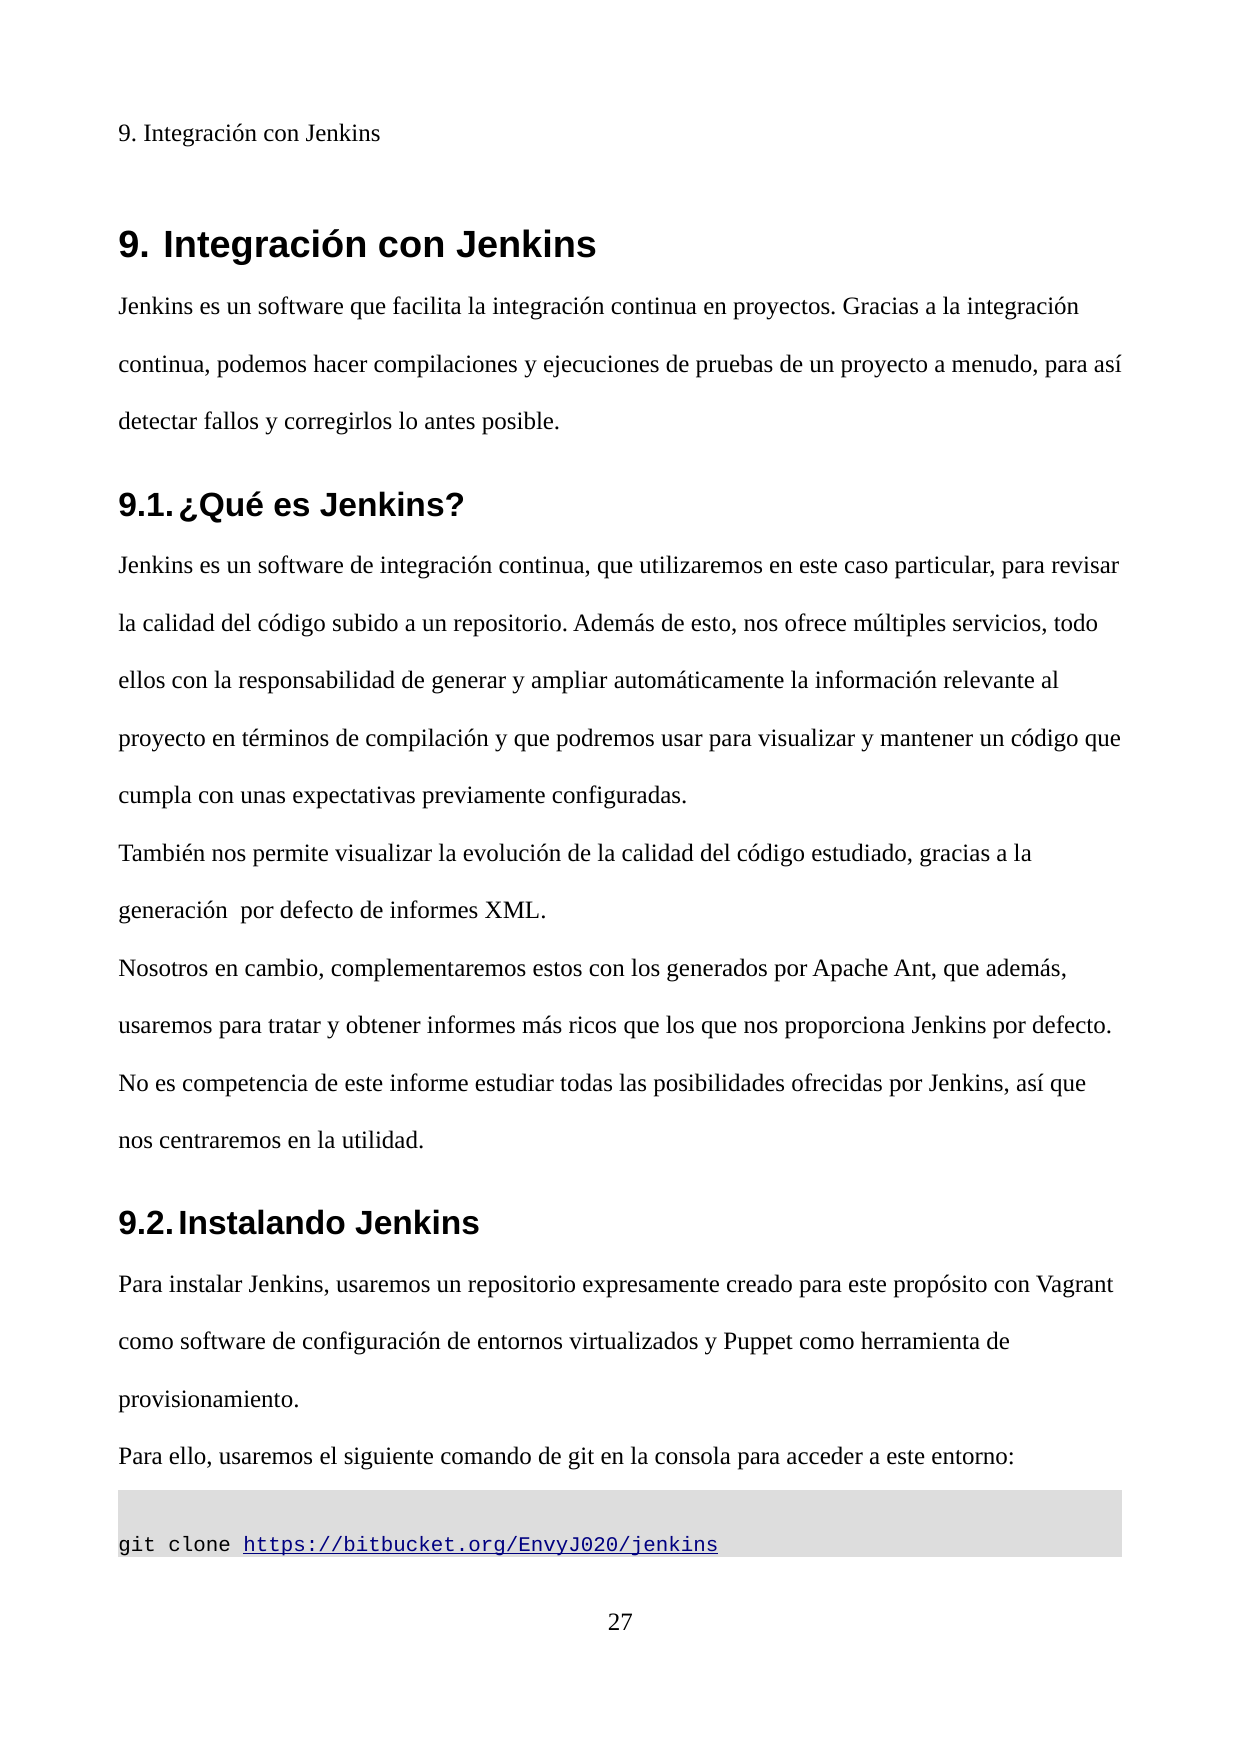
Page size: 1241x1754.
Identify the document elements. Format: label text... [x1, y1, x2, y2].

text Para instalar Jenkins, usaremos un repositorio expresamente creado para este propósito con Vagrant como software de configuración de entornos virtualizados y Puppet como herramienta de provisionamiento. [118, 1254, 1122, 1413]
subtitle ¿Qué es Jenkins? [118, 476, 1122, 523]
text Para ello, usaremos el siguiente comando de git en la consola para acceder a este entorno: [118, 1433, 1122, 1470]
text Jenkins es un software que facilita la integración continua en proyectos. Gracias a la integración continua, podemos hacer compilaciones y ejecuciones de pruebas de un proyecto a menudo, para así detectar fallos y corregirlos lo antes posible. [118, 278, 1122, 435]
text También nos permite visualizar la evolución de la calidad del código estudiado, gracias a la generación por defecto de informes XML. [118, 829, 1122, 924]
subtitle Integración con Jenkins [118, 201, 1122, 265]
text Jenkins es un software de integración continua, que utilizaremos en este caso particular, para revisar la calidad del código subido a un repositorio. Además de esto, nos ofrece múltiples servicios, todo ellos con la responsabilidad de generar y ampliar automáticamente la información relevante al proyecto en términos de compilación y que podremos usar para visualizar y mantener un código que cumpla con unas expectativas previamente configuradas. [118, 536, 1122, 809]
text No es competencia de este informe estudiar todas las posibilidades ofrecidas por Jenkins, así que nos centraremos en la utilidad. [118, 1059, 1122, 1154]
subtitle Instalando Jenkins [118, 1195, 1122, 1242]
text Nosotros en cambio, complementaremos estos con los generados por Apache Ant, que además, usaremos para tratar y obtener informes más ricos que los que nos proporciona Jenkins por defecto. [118, 944, 1122, 1039]
text git clone https://bitbucket.org/EnvyJ020/jenkins [118, 1528, 1122, 1557]
